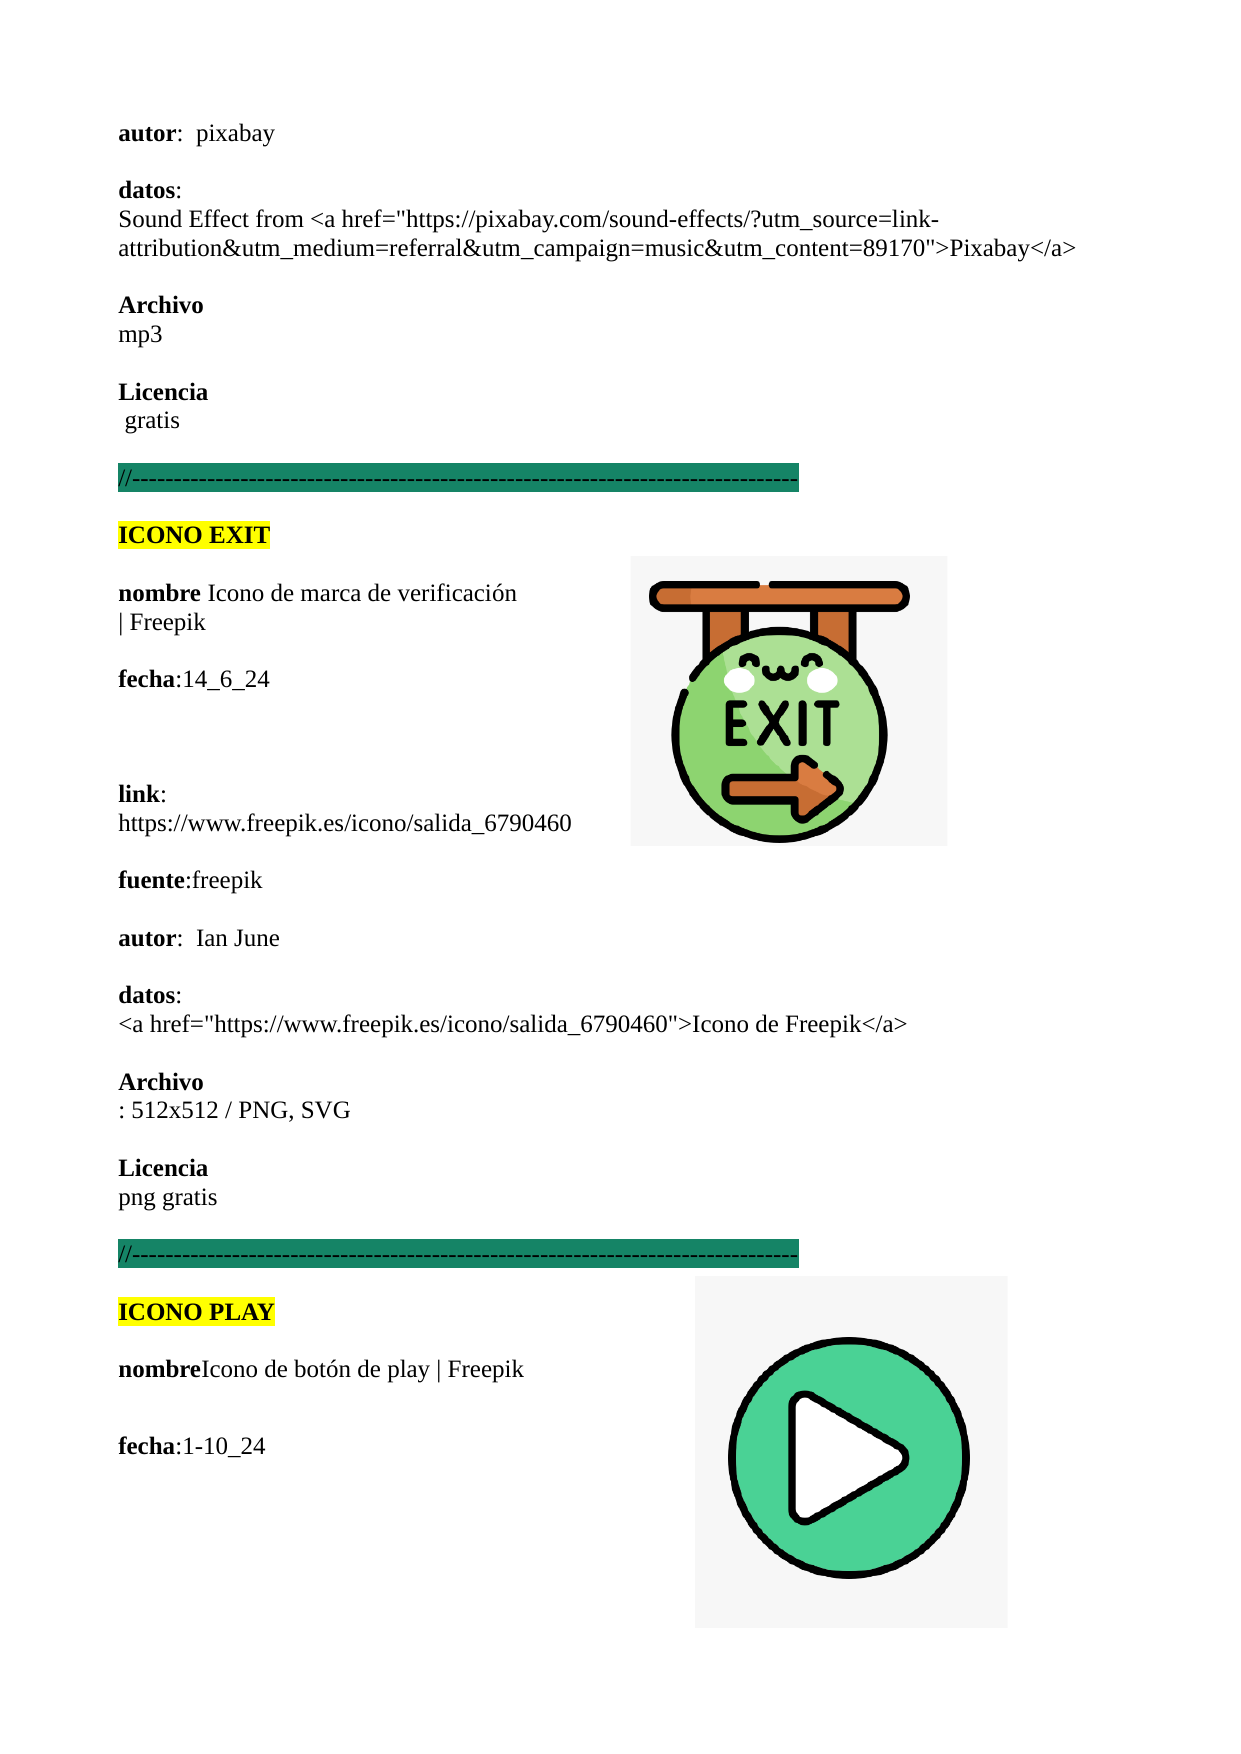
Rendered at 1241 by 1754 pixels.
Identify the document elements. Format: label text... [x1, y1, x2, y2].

text Licencia [118, 377, 1122, 406]
text : 512x512 / PNG, SVG [118, 1096, 1122, 1124]
text Archivo [118, 291, 1122, 319]
text link: [118, 779, 630, 808]
text Licencia [118, 1153, 1122, 1182]
text //-------------------------------------------------------------------------------- [118, 463, 1122, 492]
text [1008, 1297, 1122, 1326]
text Archivo [118, 1067, 1122, 1096]
text [1008, 1354, 1122, 1383]
text fecha:14_6_24 [118, 664, 630, 693]
text Sound Effect from <a href="https://pixabay.com/sound-effects/?utm_source=link-attribution&utm_medium=referral&utm_campaign=music&utm_content=89170">Pixabay</a> [118, 204, 1122, 262]
text [1008, 1431, 1122, 1459]
text datos: [118, 176, 1122, 204]
text [948, 779, 1122, 808]
text [948, 607, 1122, 636]
text [948, 664, 1122, 693]
text fuente:freepik [118, 866, 1122, 894]
text nombreIcono de botón de play | Freepik [118, 1354, 695, 1383]
picture [630, 556, 948, 846]
text https://www.freepik.es/icono/salida_6790460 [118, 808, 630, 837]
text datos: [118, 981, 1122, 1009]
text <a href="https://www.freepik.es/icono/salida_6790460">Icono de Freepik</a> [118, 1009, 1122, 1038]
text nombre Icono de marca de verificación [118, 578, 630, 607]
text ICONO PLAY [118, 1297, 695, 1326]
picture [695, 1276, 1008, 1628]
text autor: pixabay [118, 118, 1122, 147]
text [948, 578, 1122, 607]
text autor: Ian June [118, 923, 1122, 952]
text gratis [118, 406, 1122, 434]
text mp3 [118, 319, 1122, 348]
text //-------------------------------------------------------------------------------- [118, 1239, 1122, 1268]
text ICONO EXIT [118, 521, 1122, 549]
text fecha:1-10_24 [118, 1431, 695, 1459]
text | Freepik [118, 607, 630, 636]
text png gratis [118, 1182, 1122, 1211]
text [948, 808, 1122, 837]
